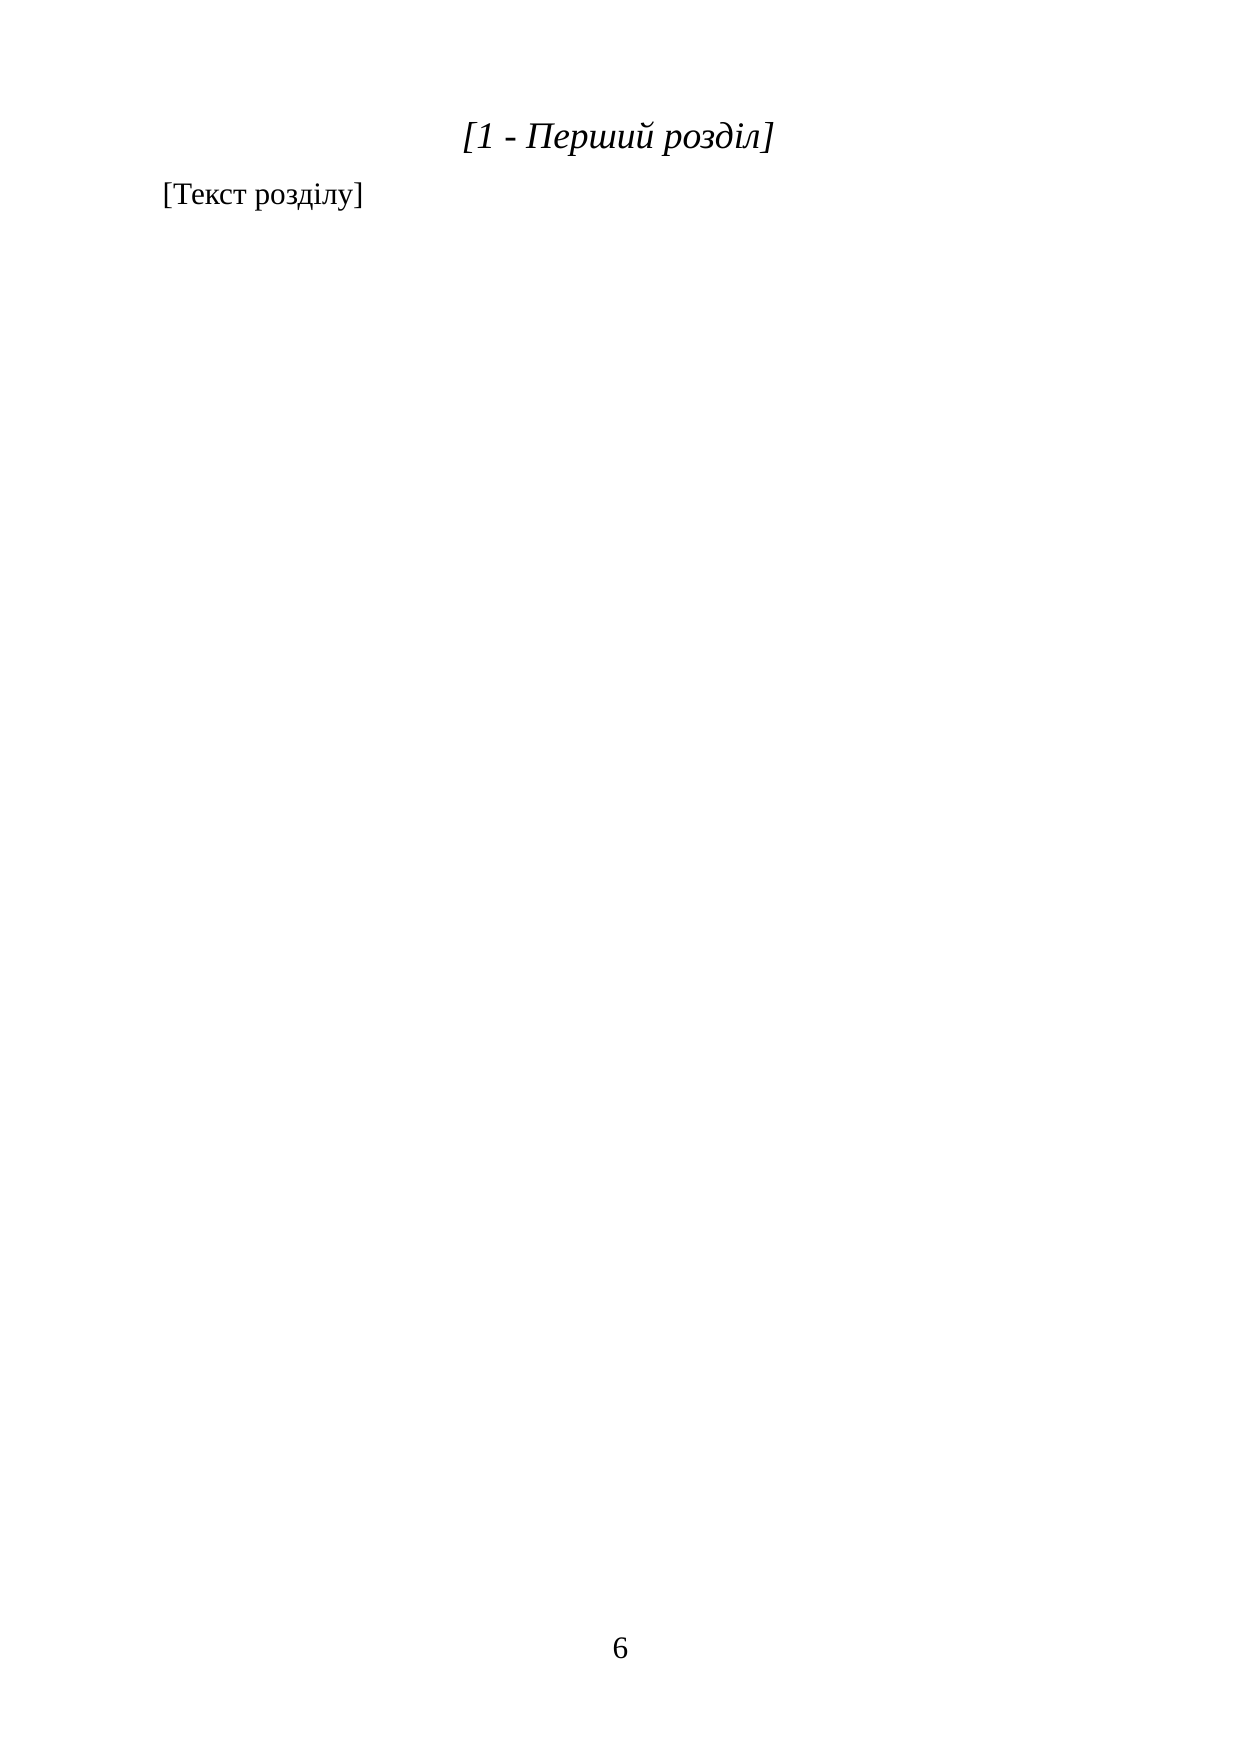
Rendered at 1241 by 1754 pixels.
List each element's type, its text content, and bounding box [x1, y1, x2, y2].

subtitle [1 - Перший розділ] [88, 113, 1152, 157]
text [Текст розділу] [88, 175, 1152, 211]
